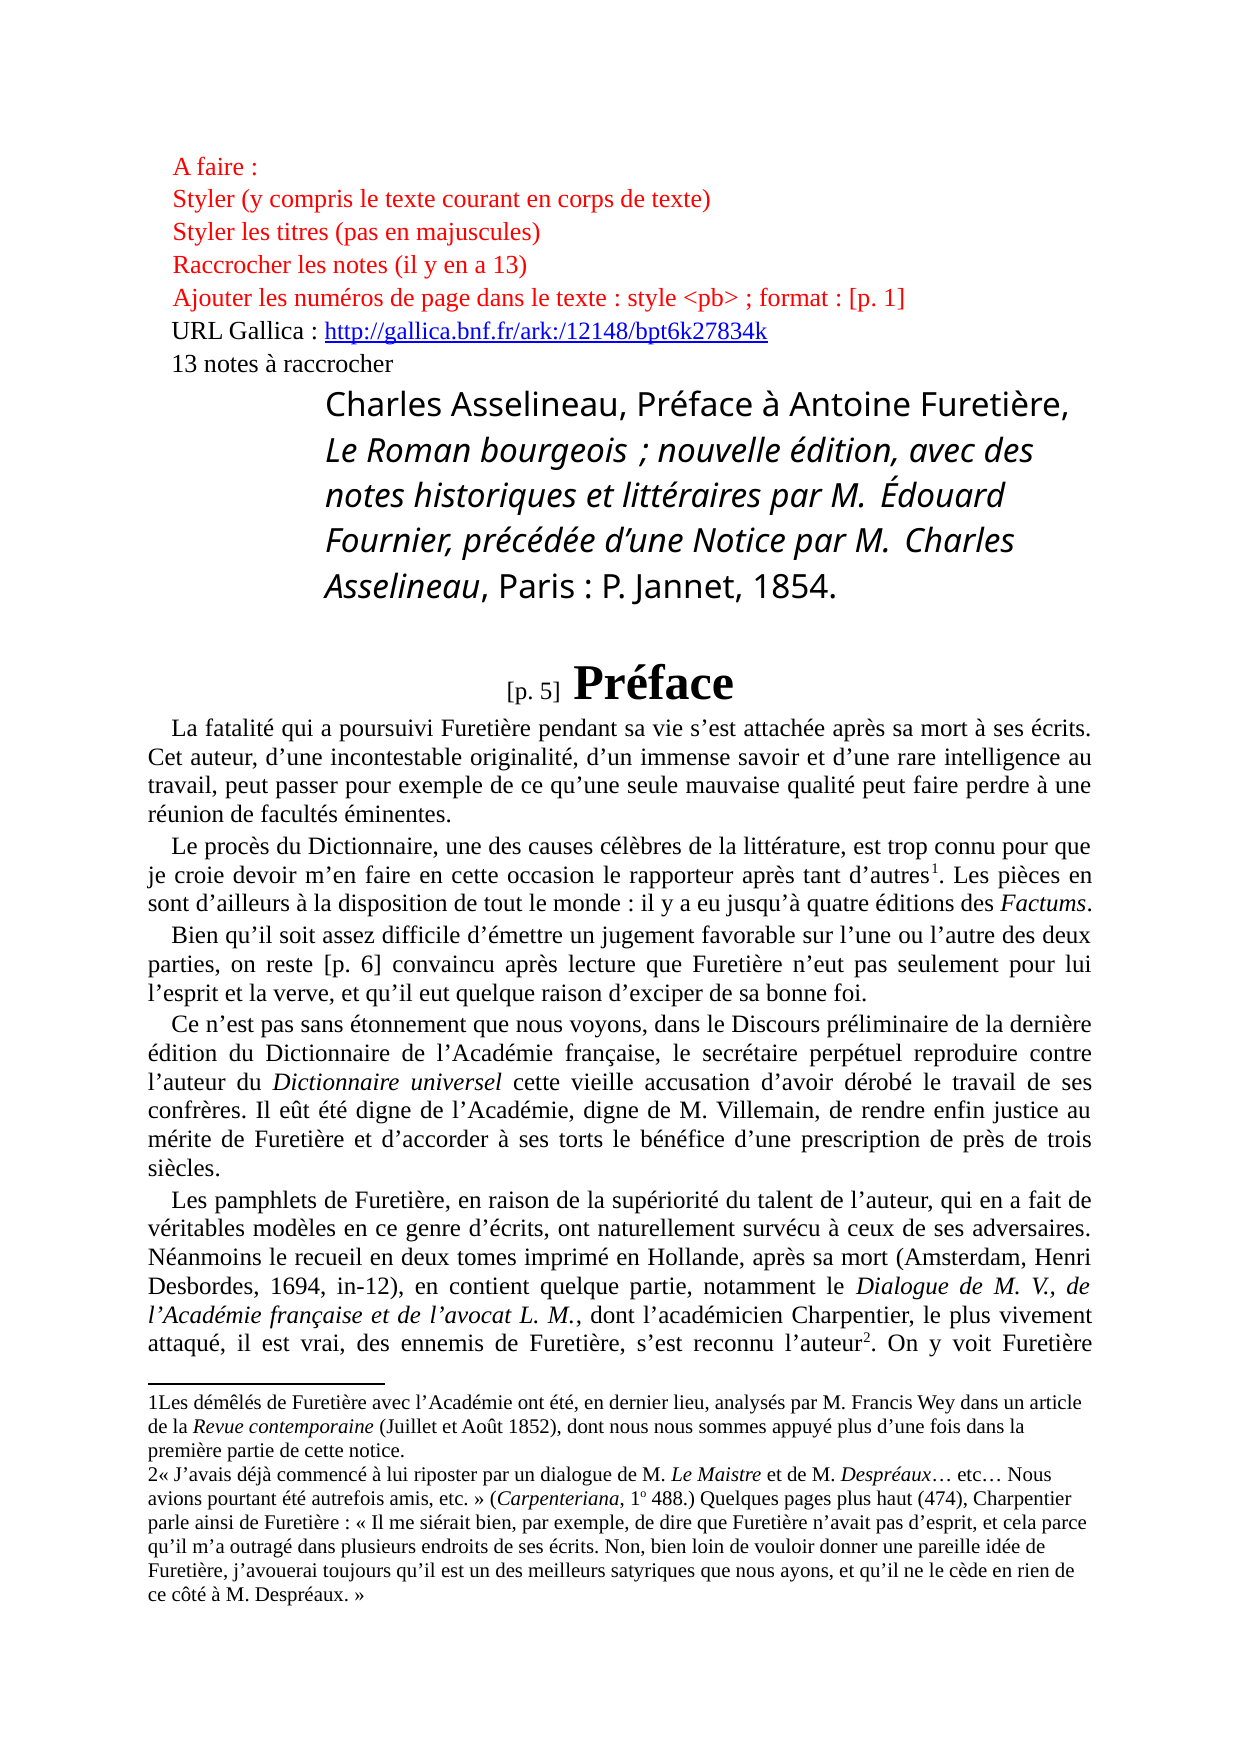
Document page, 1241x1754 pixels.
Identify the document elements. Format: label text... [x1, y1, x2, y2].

text La fatalité qui a poursuivi Furetière pendant sa vie s’est attachée après sa mort à ses écrits. Cet auteur, d’une incontestable originalité, d’un immense savoir et d’une rare intelligence au travail, peut passer pour exemple de ce qu’une seule mauvaise qualité peut faire perdre à une réunion de facultés éminentes. [148, 713, 1093, 828]
text Bien qu’il soit assez difficile d’émettre un jugement favorable sur l’une ou l’autre des deux parties, on reste [p. 6] convaincu après lecture que Furetière n’eut pas seulement pour lui l’esprit et la verve, et qu’il eut quelque raison d’exciper de sa bonne foi. [148, 920, 1093, 1006]
text Styler (y compris le texte courant en corps de texte) [148, 183, 1093, 213]
text Ajouter les numéros de page dans le texte : style <pb> ; format : [p. 1] [148, 282, 1093, 312]
text Charles Asselineau, Préface à Antoine Furetière, Le Roman bourgeois ; nouvelle édition, avec des notes historiques et littéraires par M. Édouard Fournier, précédée d’une Notice par M. Charles Asselineau, Paris : P. Jannet, 1854. [325, 381, 1093, 608]
text Les démêlés de Furetière avec l’Académie ont été, en dernier lieu, analysés par M. Francis Wey dans un article de la Revue contemporaine (Juillet et Août 1852), dont nous nous sommes appuyé plus d’une fois dans la première partie de cette notice. [148, 1390, 1093, 1462]
text Le procès du Dictionnaire, une des causes célèbres de la littérature, est trop connu pour que je croie devoir m’en faire en cette occasion le rapporteur après tant d’autres. Les pièces en sont d’ailleurs à la disposition de tout le monde : il y a eu jusqu’à quatre éditions des Factums. [148, 831, 1093, 917]
text Les pamphlets de Furetière, en raison de la supériorité du talent de l’auteur, qui en a fait de véritables modèles en ce genre d’écrits, ont naturellement survécu à ceux de ses adversaires. Néanmoins le recueil en deux tomes imprimé en Hollande, après sa mort (Amsterdam, Henri Desbordes, 1694, in-12), en contient quelque partie, notamment le Dialogue de M. V., de l’Académie française et de l’avocat L. M., dont l’académicien Charpentier, le plus vivement attaqué, il est vrai, des ennemis de Furetière, s’est reconnu l’auteur. On y voit Furetière [148, 1185, 1093, 1357]
text URL Gallica : http://gallica.bnf.fr/ark:/12148/bpt6k27834k [148, 315, 1093, 345]
subtitle [p. 5] Préface [148, 653, 1093, 710]
text Raccrocher les notes (il y en a 13) [148, 249, 1093, 279]
text Styler les titres (pas en majuscules) [148, 216, 1093, 246]
text « J’avais déjà commencé à lui riposter par un dialogue de M. Le Maistre et de M. Despréaux… etc… Nous avions pourtant été autrefois amis, etc. » (Carpenteriana, 1o 488.) Quelques pages plus haut (474), Charpentier parle ainsi de Furetière : « Il me siérait bien, par exemple, de dire que Furetière n’avait pas d’esprit, et cela parce qu’il m’a outragé dans plusieurs endroits de ses écrits. Non, bien loin de vouloir donner une pareille idée de Furetière, j’avouerai toujours qu’il est un des meilleurs satyriques que nous ayons, et qu’il ne le cède en rien de ce côté à M. Despréaux. » [148, 1462, 1093, 1606]
text Ce n’est pas sans étonnement que nous voyons, dans le Discours préliminaire de la dernière édition du Dictionnaire de l’Académie française, le secrétaire perpétuel reproduire contre l’auteur du Dictionnaire universel cette vieille accusation d’avoir dérobé le travail de ses confrères. Il eût été digne de l’Académie, digne de M. Villemain, de rendre enfin justice au mérite de Furetière et d’accorder à ses torts le bénéfice d’une prescription de près de trois siècles. [148, 1009, 1093, 1182]
text A faire : [148, 151, 1093, 181]
text 13 notes à raccrocher [148, 348, 1093, 378]
